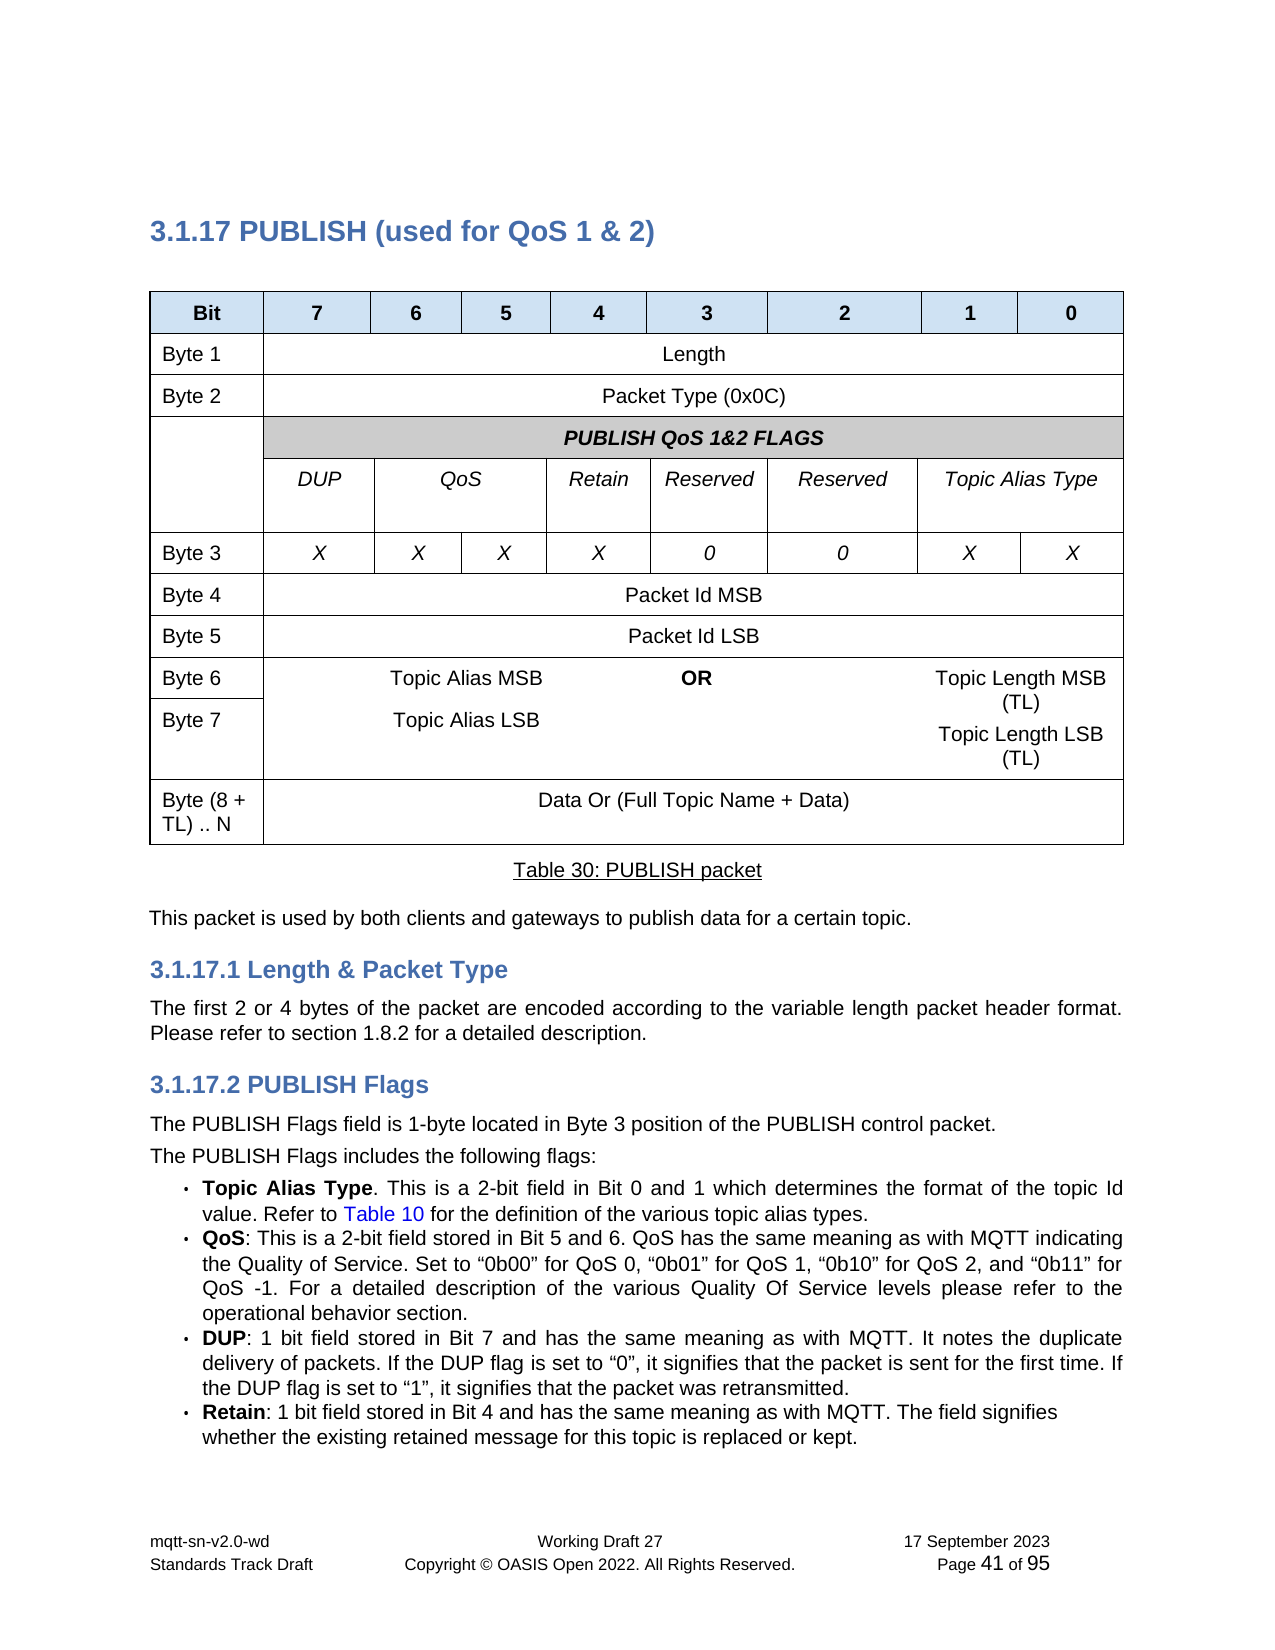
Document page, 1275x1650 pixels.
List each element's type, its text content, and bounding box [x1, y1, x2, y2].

list QoS: This is a 2-bit field stored in Bit 5 and 6. QoS has the same meaning as with MQTT indicating the Quality of Service. Set to “0b00” for QoS 0, “0b01” for QoS 1, “0b10” for QoS 2, and “0b11” for QoS -1. For a detailed description of the various Quality Of Service levels please refer to the operational behavior section. [181, 1226, 1124, 1325]
table_cell Byte 7 [151, 699, 263, 778]
table_cell X [547, 533, 650, 573]
table_cell Byte 6 [151, 658, 263, 698]
table_cell [151, 417, 263, 532]
table_cell Packet Id MSB [264, 574, 1123, 615]
table_cell QoS [375, 459, 546, 532]
table_header 5 [462, 292, 550, 333]
table_header 4 [551, 292, 646, 333]
table_header 3 [647, 292, 767, 333]
table_cell Byte 1 [151, 334, 263, 374]
table_cell Reserved [651, 459, 767, 532]
table_header 7 [264, 292, 370, 333]
table_cell 0 [651, 533, 767, 573]
table_cell X [264, 533, 374, 573]
table_cell 0 [768, 533, 917, 573]
table_cell Topic Alias MSB [264, 658, 669, 698]
table_cell DUP [264, 459, 374, 532]
table_header 0 [1018, 292, 1123, 333]
table_cell Byte 5 [151, 616, 263, 657]
table_header 1 [922, 292, 1017, 333]
text This packet is used by both clients and gateways to publish data for a certain topic. [148, 906, 1124, 930]
table_cell Topic Alias LSB [264, 698, 669, 778]
table_cell Byte 2 [151, 375, 263, 416]
list Retain: 1 bit field stored in Bit 4 and has the same meaning as with MQTT. The field signifies whether the existing retained message for this topic is replaced or kept. [181, 1400, 1124, 1449]
subtitle 3.1.17 PUBLISH (used for QoS 1 & 2) [150, 214, 1125, 248]
text The PUBLISH Flags field is 1-byte located in Byte 3 position of the PUBLISH control packet. [150, 1112, 1124, 1136]
subtitle 3.1.17.1 Length & Packet Type [150, 955, 1124, 984]
table_cell Byte (8 + TL) .. N [151, 780, 263, 844]
text Table 30: PUBLISH packet [150, 858, 1125, 882]
table_cell Length [264, 334, 1123, 374]
table_cell PUBLISH QoS 1&2 FLAGS [264, 417, 1123, 458]
table_cell OR [669, 658, 917, 778]
table_cell Packet Type (0x0C) [264, 375, 1123, 416]
table_cell X [462, 533, 546, 573]
table_cell Topic Alias Type [918, 459, 1123, 532]
table_cell Topic Length MSB (TL) Topic Length LSB (TL) [917, 658, 1123, 778]
table_cell Packet Id LSB [264, 616, 1123, 657]
list DUP: 1 bit field stored in Bit 7 and has the same meaning as with MQTT. It notes the duplicate delivery of packets. If the DUP flag is set to “0”, it signifies that the packet is sent for the first time. If the DUP flag is set to “1”, it signifies that the packet was retransmitted. [181, 1325, 1124, 1399]
table_cell Byte 3 [151, 533, 263, 573]
text The PUBLISH Flags includes the following flags: [150, 1144, 1124, 1168]
table_header Bit [151, 292, 263, 333]
table_cell X [1021, 533, 1123, 573]
table_cell Byte 4 [151, 574, 263, 615]
subtitle 3.1.17.2 PUBLISH Flags [150, 1070, 1124, 1099]
table_cell Reserved [768, 459, 917, 532]
table_cell Data Or (Full Topic Name + Data) [264, 780, 1123, 844]
table_cell X [918, 533, 1020, 573]
table_cell X [375, 533, 461, 573]
table_cell Retain [547, 459, 650, 532]
table_header 6 [371, 292, 461, 333]
text The first 2 or 4 bytes of the packet are encoded according to the variable length packet header format. Please refer to section 1.8.2 for a detailed description. [150, 996, 1124, 1045]
list Topic Alias Type. This is a 2-bit field in Bit 0 and 1 which determines the format of the topic Id value. Refer to Table 10 for the definition of the various topic alias types. [181, 1176, 1124, 1226]
table_header 2 [768, 292, 921, 333]
